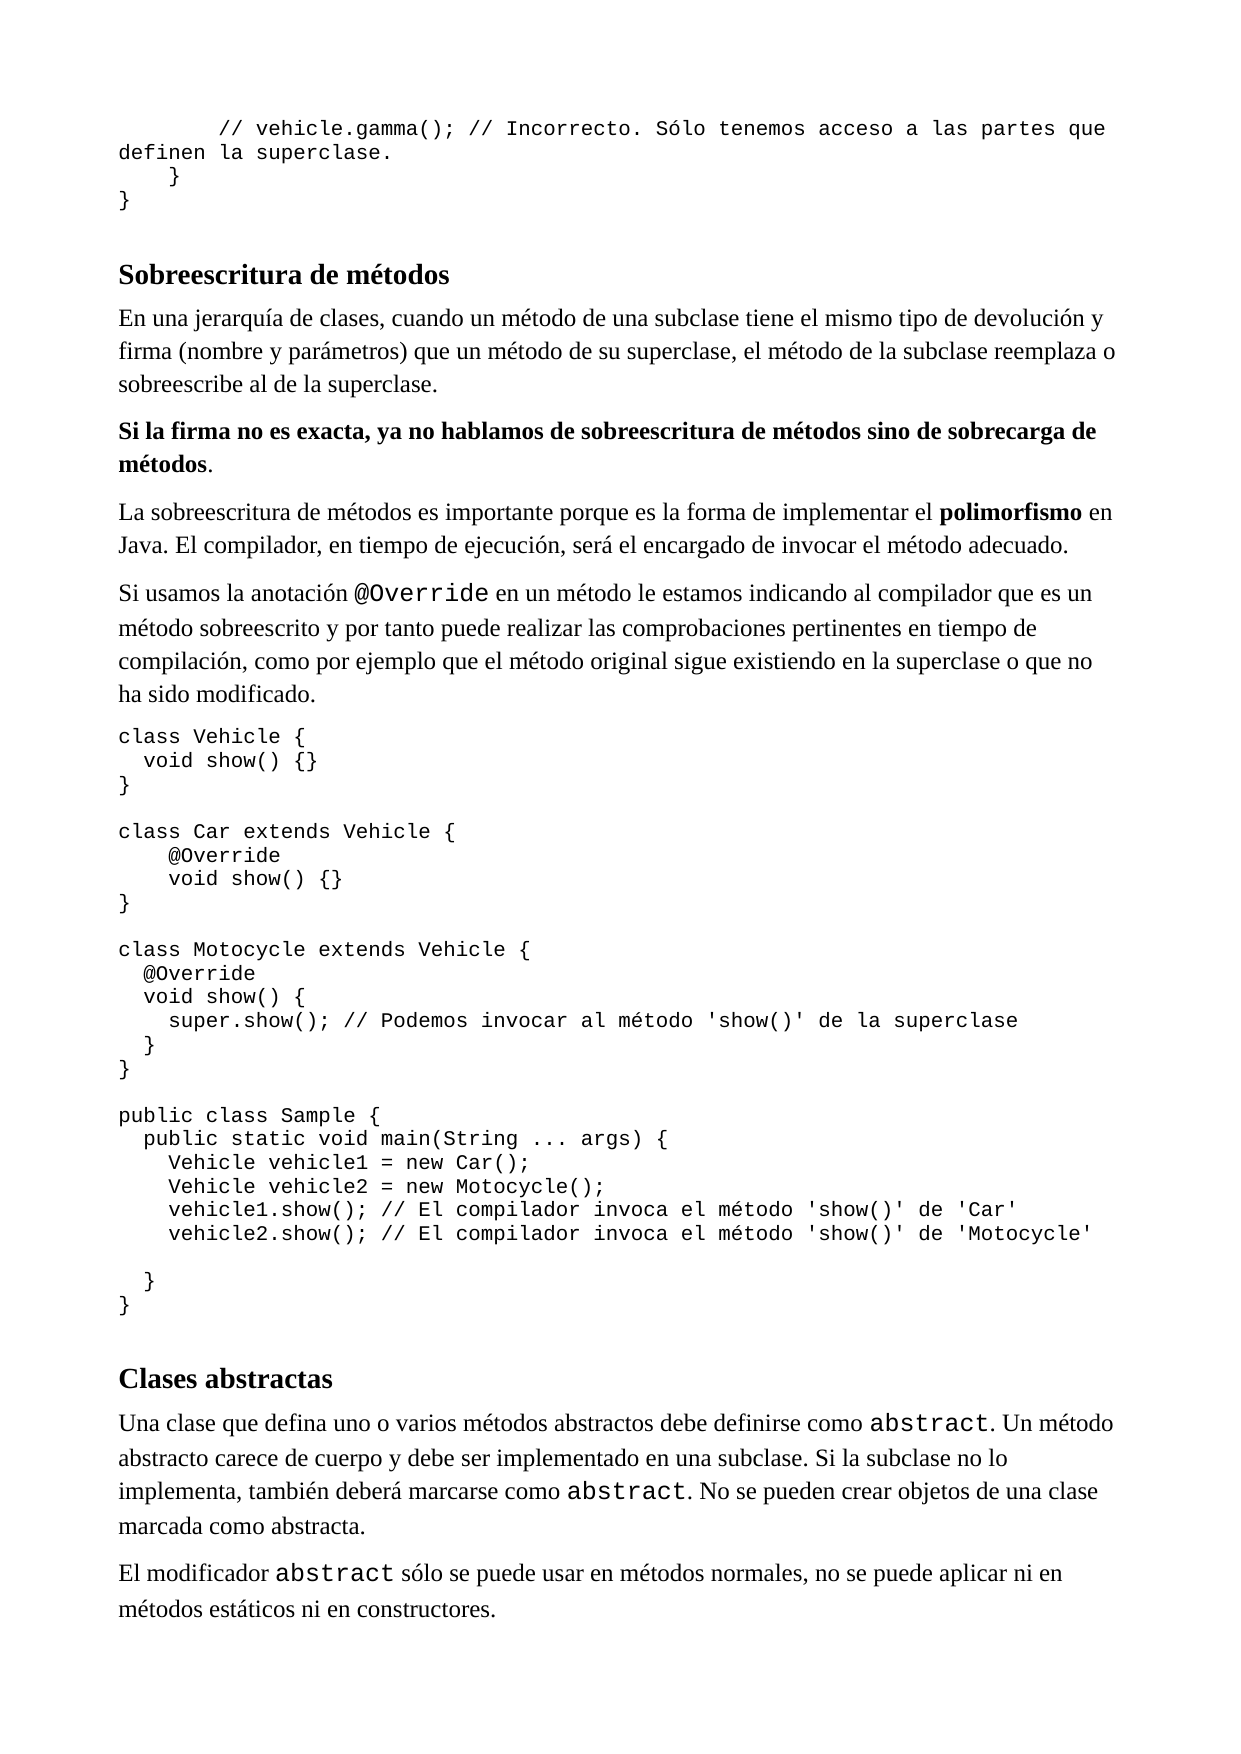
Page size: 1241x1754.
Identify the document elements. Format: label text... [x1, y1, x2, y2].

text Una clase que defina uno o varios métodos abstractos debe definirse como abstract. Un método abstracto carece de cuerpo y debe ser implementado en una subclase. Si la subclase no lo implementa, también deberá marcarse como abstract. No se pueden crear objetos de una clase marcada como abstracta. [118, 1408, 1122, 1540]
text class Car extends Vehicle { [118, 821, 1122, 845]
text En una jerarquía de clases, cuando un método de una subclase tiene el mismo tipo de devolución y firma (nombre y parámetros) que un método de su superclase, el método de la subclase reemplaza o sobreescribe al de la superclase. [118, 303, 1122, 398]
subtitle Clases abstractas [118, 1362, 1122, 1395]
text Vehicle vehicle2 = new Motocycle(); [118, 1176, 1122, 1199]
text } [118, 189, 1122, 213]
subtitle Sobreescritura de métodos [118, 257, 1122, 290]
text @Override [118, 963, 1122, 987]
text El modificador abstract sólo se puede usar en métodos normales, no se puede aplicar ni en métodos estáticos ni en constructores. [118, 1558, 1122, 1622]
text } [118, 1294, 1122, 1318]
text class Vehicle { [118, 726, 1122, 750]
text } [118, 774, 1122, 797]
text } [118, 1057, 1122, 1081]
text } [118, 1034, 1122, 1057]
text } [118, 1270, 1122, 1294]
text void show() {} [118, 868, 1122, 892]
text void show() { [118, 987, 1122, 1010]
text public static void main(String ... args) { [118, 1128, 1122, 1152]
text La sobreescritura de métodos es importante porque es la forma de implementar el polimorfismo en Java. El compilador, en tiempo de ejecución, será el encargado de invocar el método adecuado. [118, 497, 1122, 559]
text void show() {} [118, 750, 1122, 774]
text vehicle1.show(); // El compilador invoca el método 'show()' de 'Car' [118, 1199, 1122, 1223]
text Si la firma no es exacta, ya no hablamos de sobreescritura de métodos sino de sobrecarga de métodos. [118, 416, 1122, 478]
text // vehicle.gamma(); // Incorrecto. Sólo tenemos acceso a las partes que definen la superclase. [118, 118, 1122, 165]
text Si usamos la anotación @Override en un método le estamos indicando al compilador que es un método sobreescrito y por tanto puede realizar las comprobaciones pertinentes en tiempo de compilación, como por ejemplo que el método original sigue existiendo en la superclase o que no ha sido modificado. [118, 578, 1122, 708]
text super.show(); // Podemos invocar al método 'show()' de la superclase [118, 1010, 1122, 1034]
text } [118, 892, 1122, 916]
text Vehicle vehicle1 = new Car(); [118, 1152, 1122, 1176]
text public class Sample { [118, 1105, 1122, 1128]
text class Motocycle extends Vehicle { [118, 939, 1122, 963]
text } [118, 165, 1122, 189]
text vehicle2.show(); // El compilador invoca el método 'show()' de 'Motocycle' [118, 1223, 1122, 1247]
text @Override [118, 845, 1122, 868]
